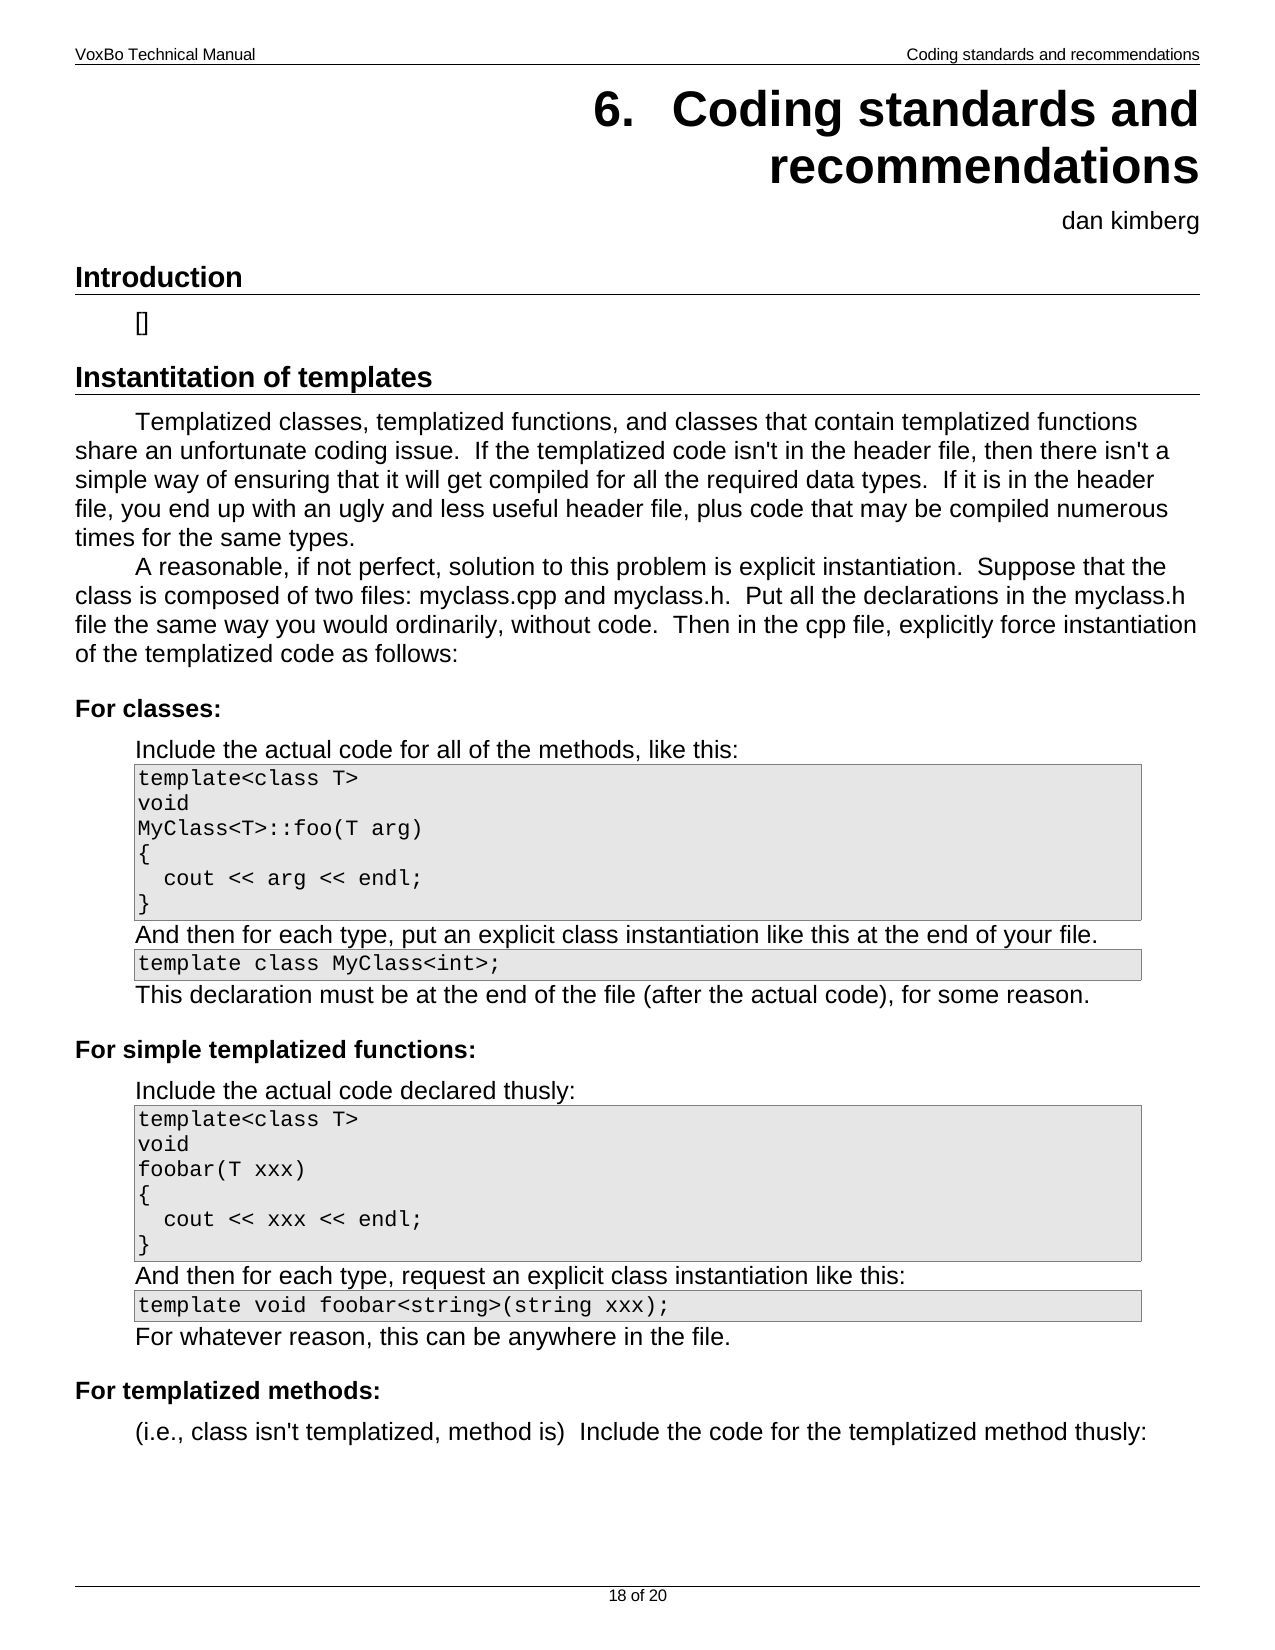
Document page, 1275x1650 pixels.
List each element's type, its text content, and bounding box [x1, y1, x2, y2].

subtitle Coding standards and recommendations [375, 79, 1200, 194]
text This declaration must be at the end of the file (after the actual code), for some reason. [75, 980, 1200, 1009]
text And then for each type, put an explicit class instantiation like this at the end of your file. [75, 920, 1200, 949]
text template void foobar<string>(string xxx); [135, 1291, 1141, 1321]
subtitle For templatized methods: [75, 1376, 1200, 1405]
text Include the actual code declared thusly: [75, 1076, 1200, 1105]
text For whatever reason, this can be anywhere in the file. [75, 1322, 1200, 1351]
text template<class T> [135, 1106, 1141, 1130]
text And then for each type, request an explicit class instantiation like this: [75, 1261, 1200, 1290]
text foobar(T xxx) [135, 1155, 1141, 1180]
text { [135, 1180, 1141, 1205]
text } [135, 1230, 1141, 1261]
text } [135, 889, 1141, 920]
text template class MyClass<int>; [135, 950, 1141, 980]
text template<class T> [135, 765, 1141, 789]
text [] [75, 306, 1200, 335]
text Include the actual code for all of the methods, like this: [75, 735, 1200, 764]
text MyClass<T>::foo(T arg) [135, 814, 1141, 839]
text Templatized classes, templatized functions, and classes that contain templatized functions share an unfortunate coding issue. If the templatized code isn't in the header file, then there isn't a simple way of ensuring that it will get compiled for all the required data types. If it is in the header file, you end up with an ugly and less useful header file, plus code that may be compiled numerous times for the same types. [75, 407, 1200, 552]
subtitle Introduction [75, 260, 1200, 294]
text cout << arg << endl; [135, 864, 1141, 889]
text cout << xxx << endl; [135, 1205, 1141, 1230]
text (i.e., class isn't templatized, method is) Include the code for the templatized method thusly: [75, 1417, 1200, 1446]
subtitle Instantitation of templates [75, 360, 1200, 394]
text A reasonable, if not perfect, solution to this problem is explicit instantiation. Suppose that the class is composed of two files: myclass.cpp and myclass.h. Put all the declarations in the myclass.h file the same way you would ordinarily, without code. Then in the cpp file, explicitly force instantiation of the templatized code as follows: [75, 552, 1200, 668]
subtitle For simple templatized functions: [75, 1035, 1200, 1064]
text dan kimberg [75, 206, 1200, 235]
subtitle For classes: [75, 694, 1200, 723]
text { [135, 839, 1141, 864]
text void [135, 789, 1141, 814]
text void [135, 1130, 1141, 1155]
